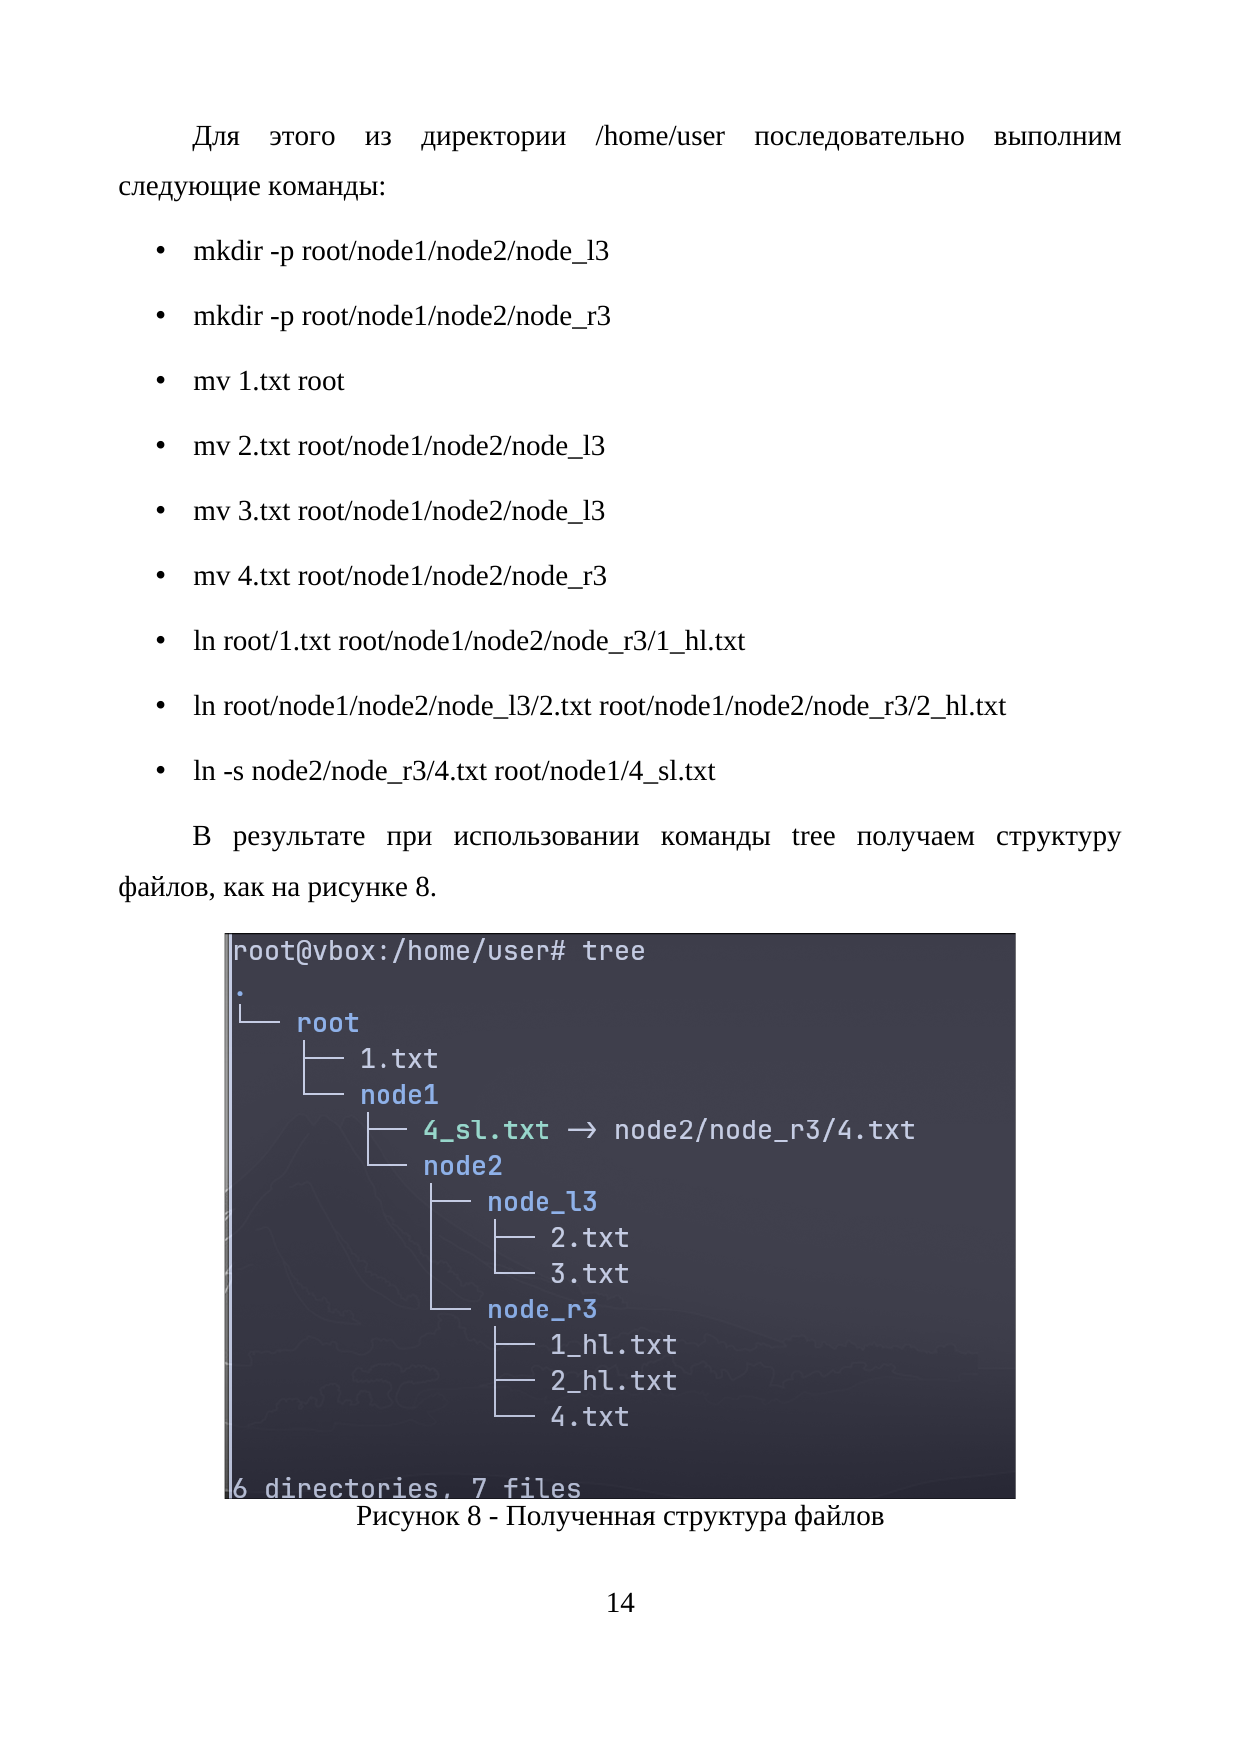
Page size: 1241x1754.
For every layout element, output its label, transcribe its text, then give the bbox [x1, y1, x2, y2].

text Рисунок 8 - Полученная структура файлов [224, 1499, 1016, 1532]
list ln root/node1/node2/node_l3/2.txt root/node1/node2/node_r3/2_hl.txt [156, 688, 1122, 722]
picture [224, 933, 1016, 1499]
list mv 2.txt root/node1/node2/node_l3 [156, 428, 1122, 462]
list mkdir -p root/node1/node2/node_l3 [156, 233, 1122, 267]
list ln root/1.txt root/node1/node2/node_r3/1_hl.txt [156, 623, 1122, 657]
list ln -s node2/node_r3/4.txt root/node1/4_sl.txt [156, 753, 1122, 787]
list mkdir -p root/node1/node2/node_r3 [156, 298, 1122, 332]
list mv 4.txt root/node1/node2/node_r3 [156, 558, 1122, 592]
list mv 1.txt root [156, 363, 1122, 397]
text Для этого из директории /home/user последовательно выполним следующие команды: [118, 118, 1122, 202]
text В результате при использовании команды tree получаем структуру файлов, как на рисунке 8. [118, 818, 1122, 902]
list mv 3.txt root/node1/node2/node_l3 [156, 493, 1122, 527]
